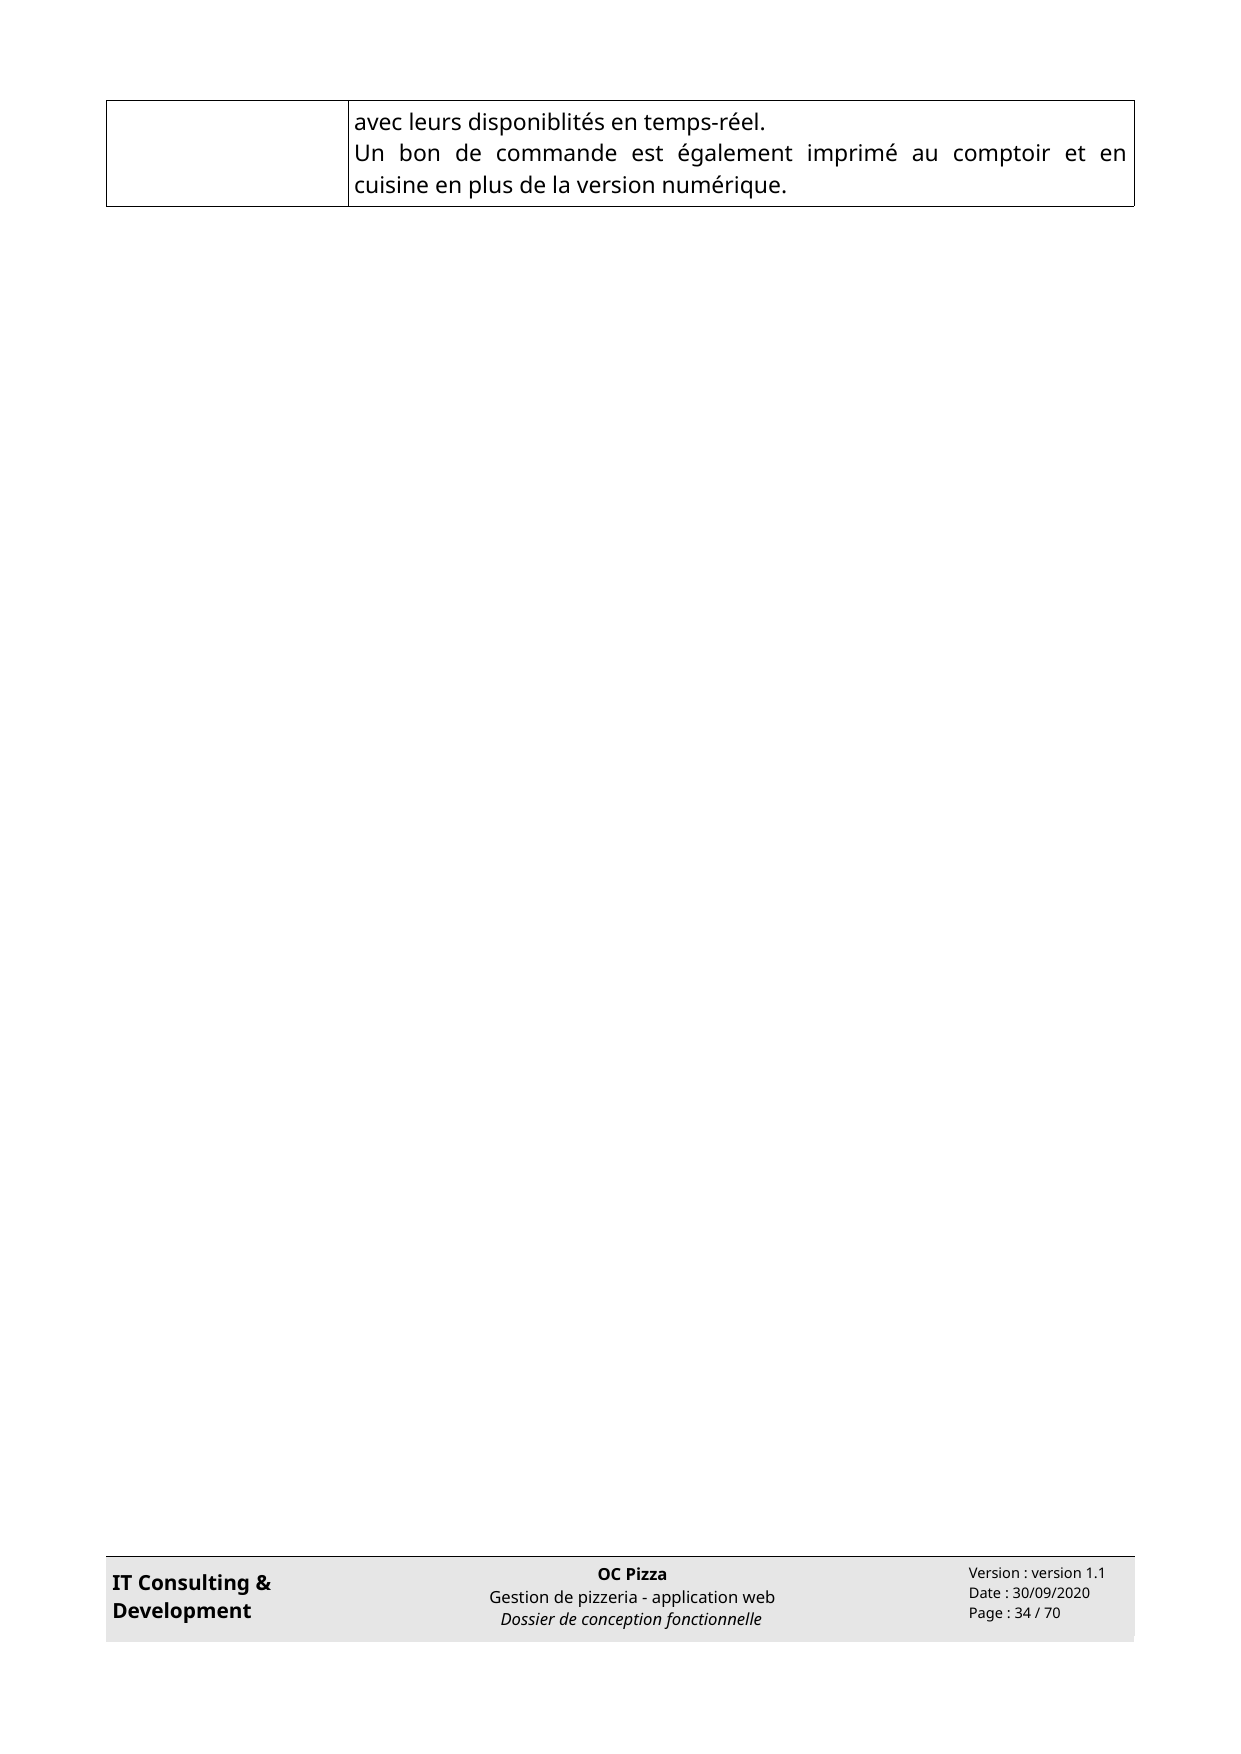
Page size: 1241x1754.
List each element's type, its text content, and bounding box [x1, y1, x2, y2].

table_cell [107, 101, 348, 206]
table_cell avec leurs disponiblités en temps-réel. Un bon de commande est également imprimé au comptoir et en cuisine en plus de la version numérique. [349, 101, 1134, 206]
